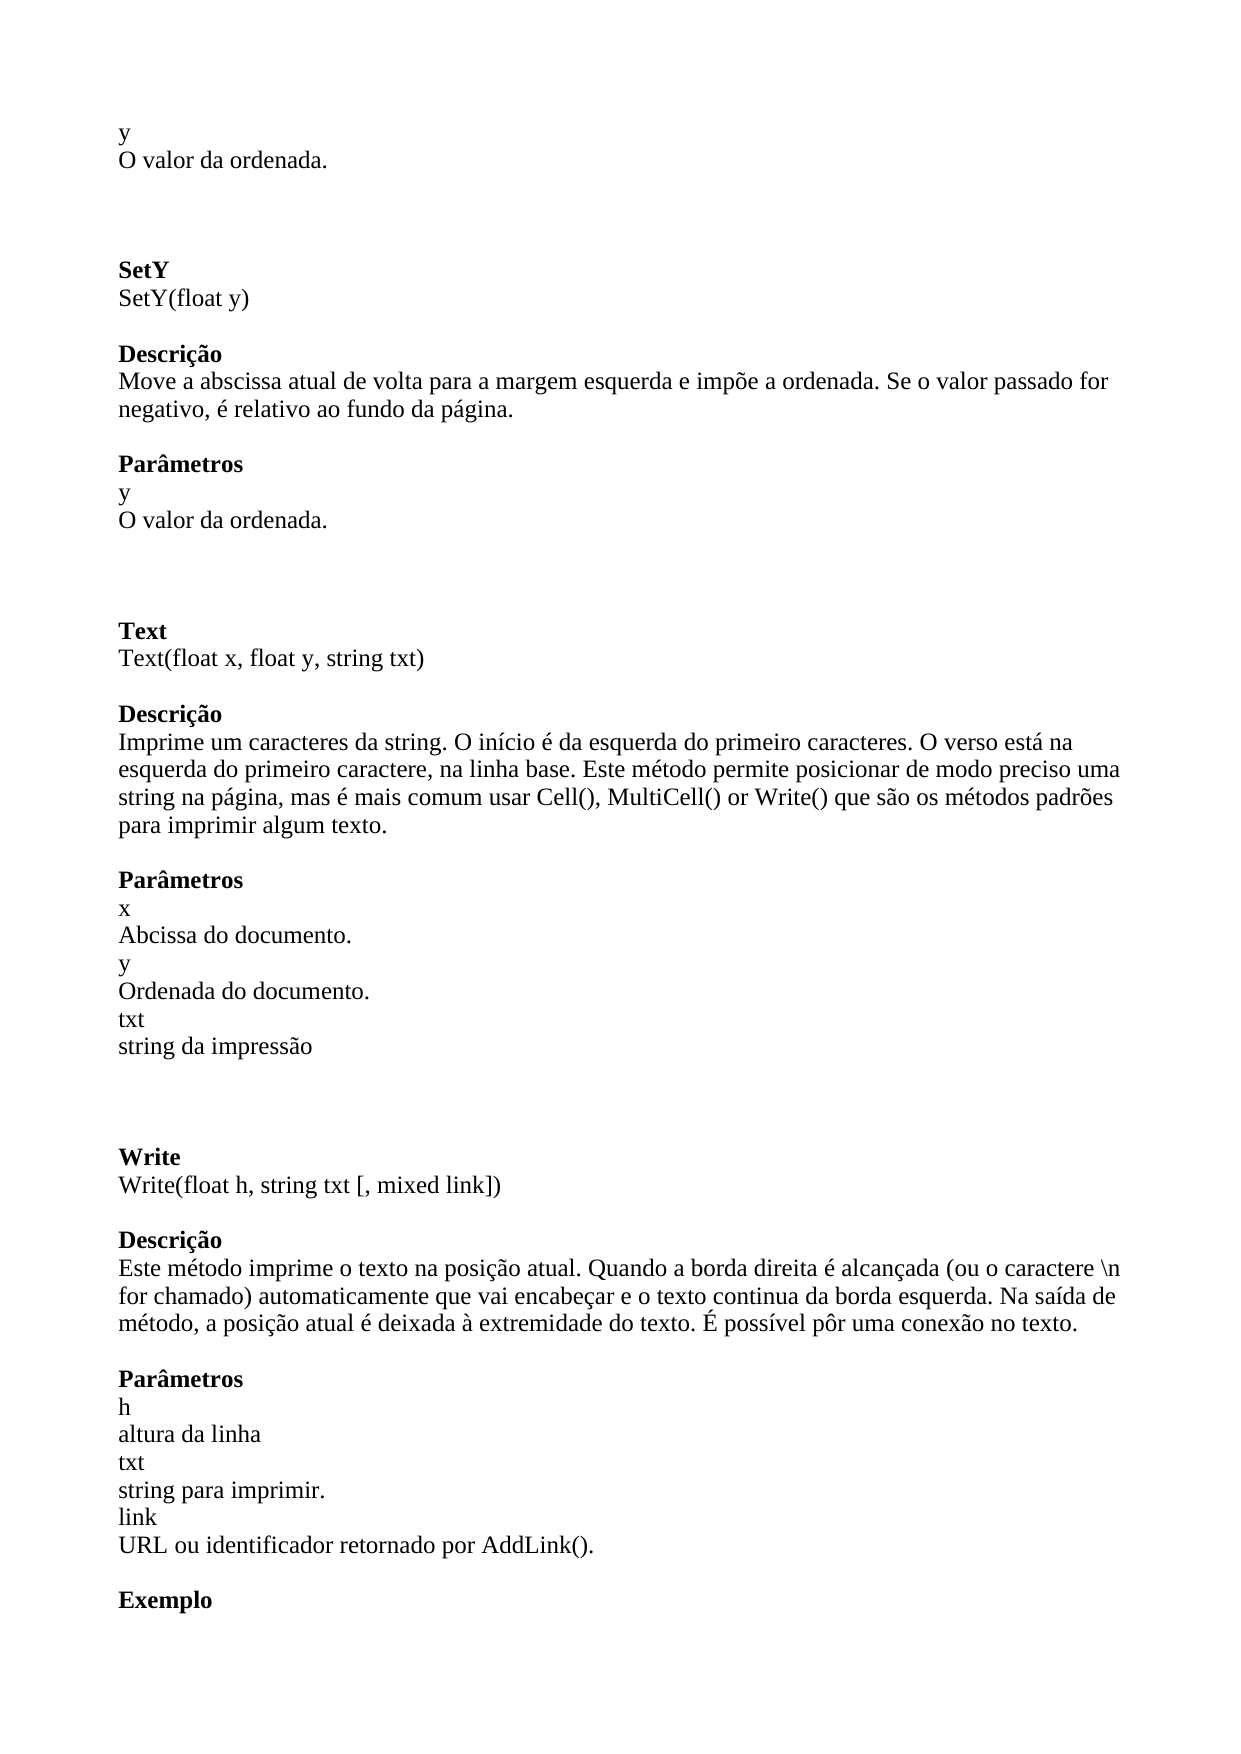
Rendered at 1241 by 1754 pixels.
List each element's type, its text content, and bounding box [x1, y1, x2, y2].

text y O valor da ordenada. SetY SetY(float y) Descrição Move a abscissa atual de volta para a margem esquerda e impõe a ordenada. Se o valor passado for negativo, é relativo ao fundo da página. Parâmetros y O valor da ordenada. Text Text(float x, float y, string txt) Descrição Imprime um caracteres da string. O início é da esquerda do primeiro caracteres. O verso está na esquerda do primeiro caractere, na linha base. Este método permite posicionar de modo preciso uma string na página, mas é mais comum usar Cell(), MultiCell() or Write() que são os métodos padrões para imprimir algum texto. Parâmetros x Abcissa do documento. y Ordenada do documento. txt string da impressão Write Write(float h, string txt [, mixed link]) Descrição Este método imprime o texto na posição atual. Quando a borda direita é alcançada (ou o caractere \n for chamado) automaticamente que vai encabeçar e o texto continua da borda esquerda. Na saída de método, a posição atual é deixada à extremidade do texto. É possível pôr uma conexão no texto. Parâmetros h altura da linha txt string para imprimir. link URL ou identificador retornado por AddLink(). Exemplo [118, 118, 1122, 1614]
